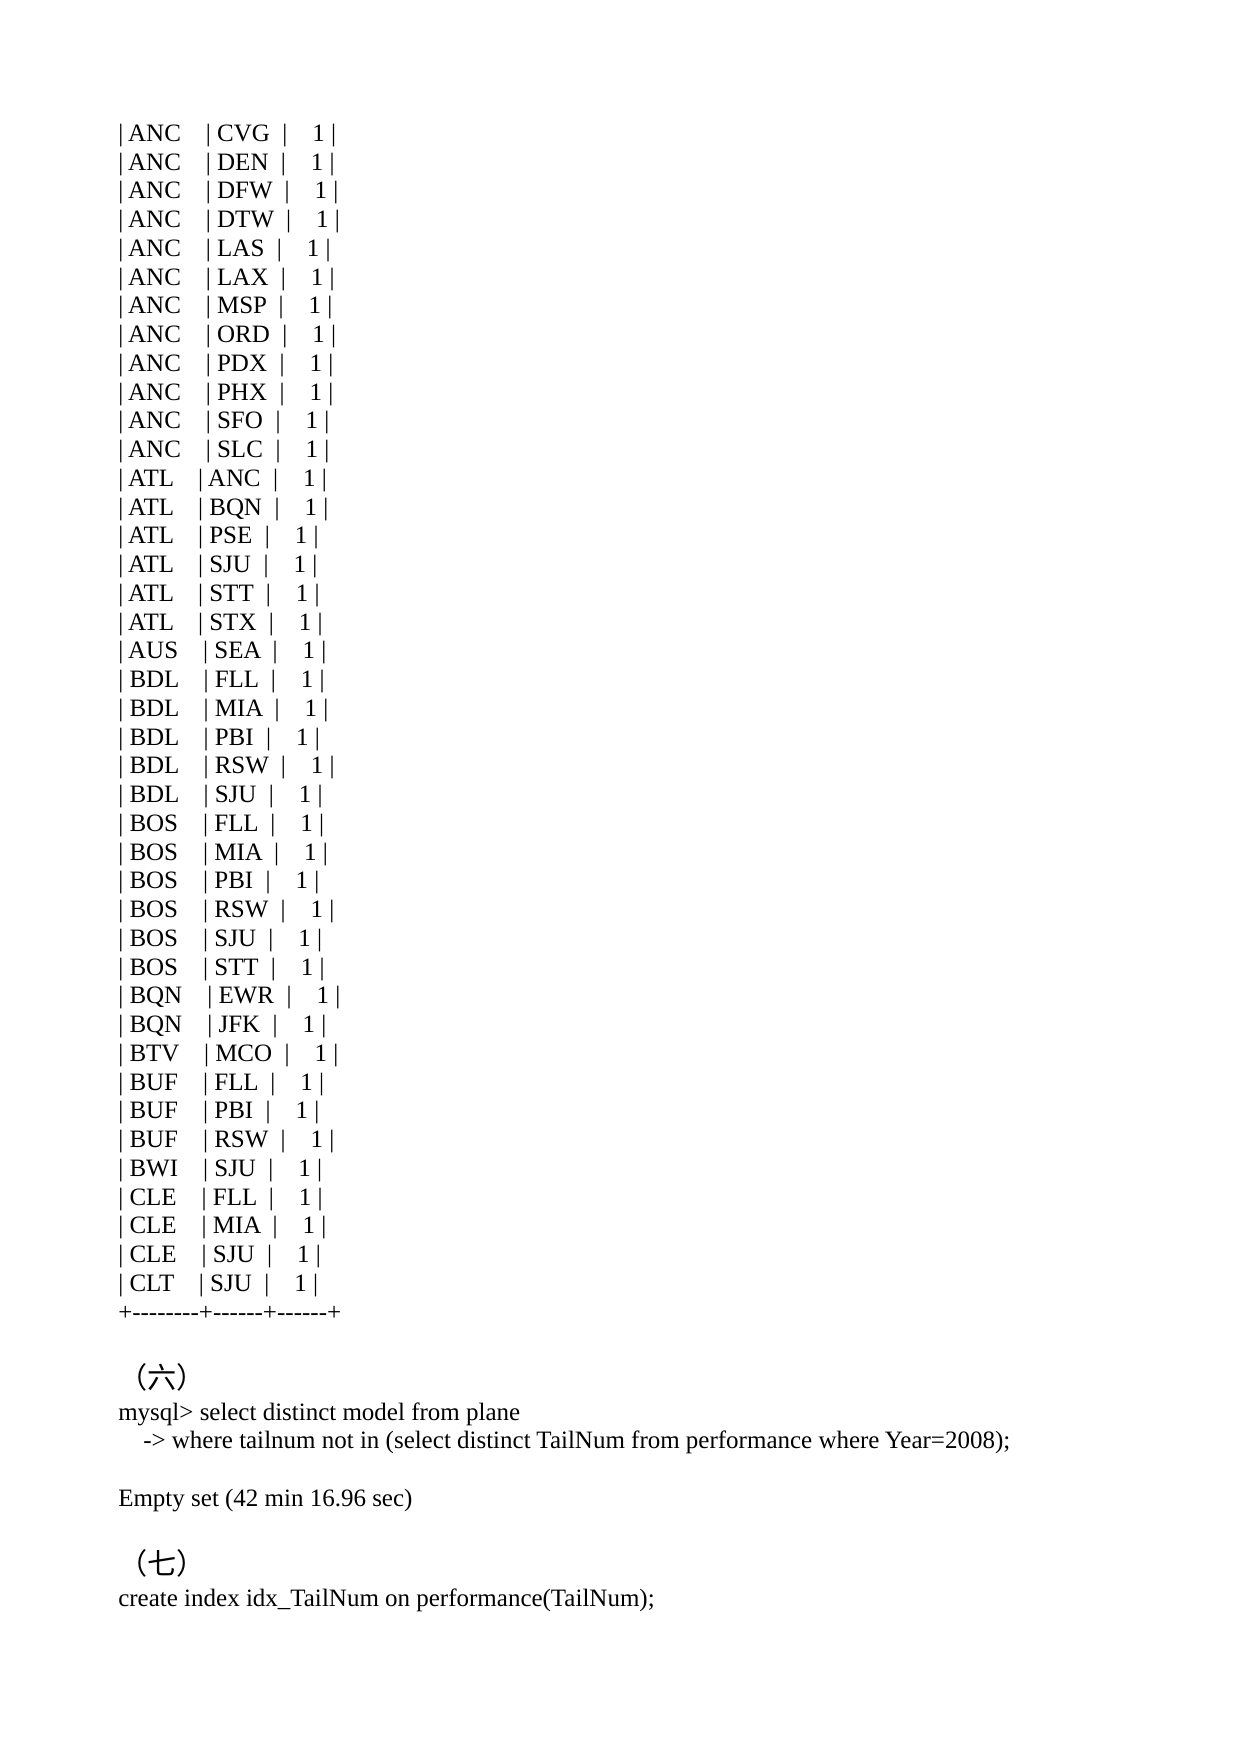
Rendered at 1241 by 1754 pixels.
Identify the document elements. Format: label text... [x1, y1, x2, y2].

text | BUF | RSW | 1 | [118, 1124, 1122, 1153]
text | BOS | STT | 1 | [118, 952, 1122, 981]
text | BUF | FLL | 1 | [118, 1067, 1122, 1096]
text | BDL | RSW | 1 | [118, 751, 1122, 779]
text | BOS | PBI | 1 | [118, 866, 1122, 894]
text （六） [118, 1354, 1122, 1397]
text | CLE | MIA | 1 | [118, 1211, 1122, 1239]
text | ATL | SJU | 1 | [118, 549, 1122, 578]
text | ANC | SLC | 1 | [118, 434, 1122, 463]
text | ANC | PDX | 1 | [118, 348, 1122, 377]
text | CLT | SJU | 1 | [118, 1268, 1122, 1297]
text | ATL | BQN | 1 | [118, 492, 1122, 521]
text | CLE | SJU | 1 | [118, 1239, 1122, 1268]
text | ANC | CVG | 1 | [118, 118, 1122, 147]
text | BOS | SJU | 1 | [118, 923, 1122, 952]
text | ANC | LAS | 1 | [118, 233, 1122, 262]
text | BUF | PBI | 1 | [118, 1096, 1122, 1124]
text | ANC | PHX | 1 | [118, 377, 1122, 406]
text | ATL | STT | 1 | [118, 578, 1122, 607]
text | BQN | JFK | 1 | [118, 1009, 1122, 1038]
text | BOS | MIA | 1 | [118, 837, 1122, 866]
text create index idx_TailNum on performance(TailNum); [118, 1583, 1122, 1611]
text （七） [118, 1540, 1122, 1583]
text | BTV | MCO | 1 | [118, 1038, 1122, 1067]
text | ATL | ANC | 1 | [118, 463, 1122, 492]
text | ANC | SFO | 1 | [118, 406, 1122, 434]
text | BDL | MIA | 1 | [118, 693, 1122, 722]
text -> where tailnum not in (select distinct TailNum from performance where Year=2008); [118, 1425, 1122, 1454]
text | ATL | STX | 1 | [118, 607, 1122, 636]
text | BDL | SJU | 1 | [118, 779, 1122, 808]
text | ANC | ORD | 1 | [118, 319, 1122, 348]
text | AUS | SEA | 1 | [118, 636, 1122, 664]
text | ANC | MSP | 1 | [118, 291, 1122, 319]
text | ANC | LAX | 1 | [118, 262, 1122, 291]
text | BDL | FLL | 1 | [118, 664, 1122, 693]
text | BWI | SJU | 1 | [118, 1153, 1122, 1182]
text | ANC | DFW | 1 | [118, 176, 1122, 204]
text | ANC | DEN | 1 | [118, 147, 1122, 176]
text | ANC | DTW | 1 | [118, 204, 1122, 233]
text | BOS | RSW | 1 | [118, 894, 1122, 923]
text | BQN | EWR | 1 | [118, 981, 1122, 1009]
text | BDL | PBI | 1 | [118, 722, 1122, 751]
text | BOS | FLL | 1 | [118, 808, 1122, 837]
text mysql> select distinct model from plane [118, 1397, 1122, 1425]
text | CLE | FLL | 1 | [118, 1182, 1122, 1211]
text Empty set (42 min 16.96 sec) [118, 1483, 1122, 1512]
text | ATL | PSE | 1 | [118, 521, 1122, 549]
text +--------+------+------+ [118, 1297, 1122, 1326]
